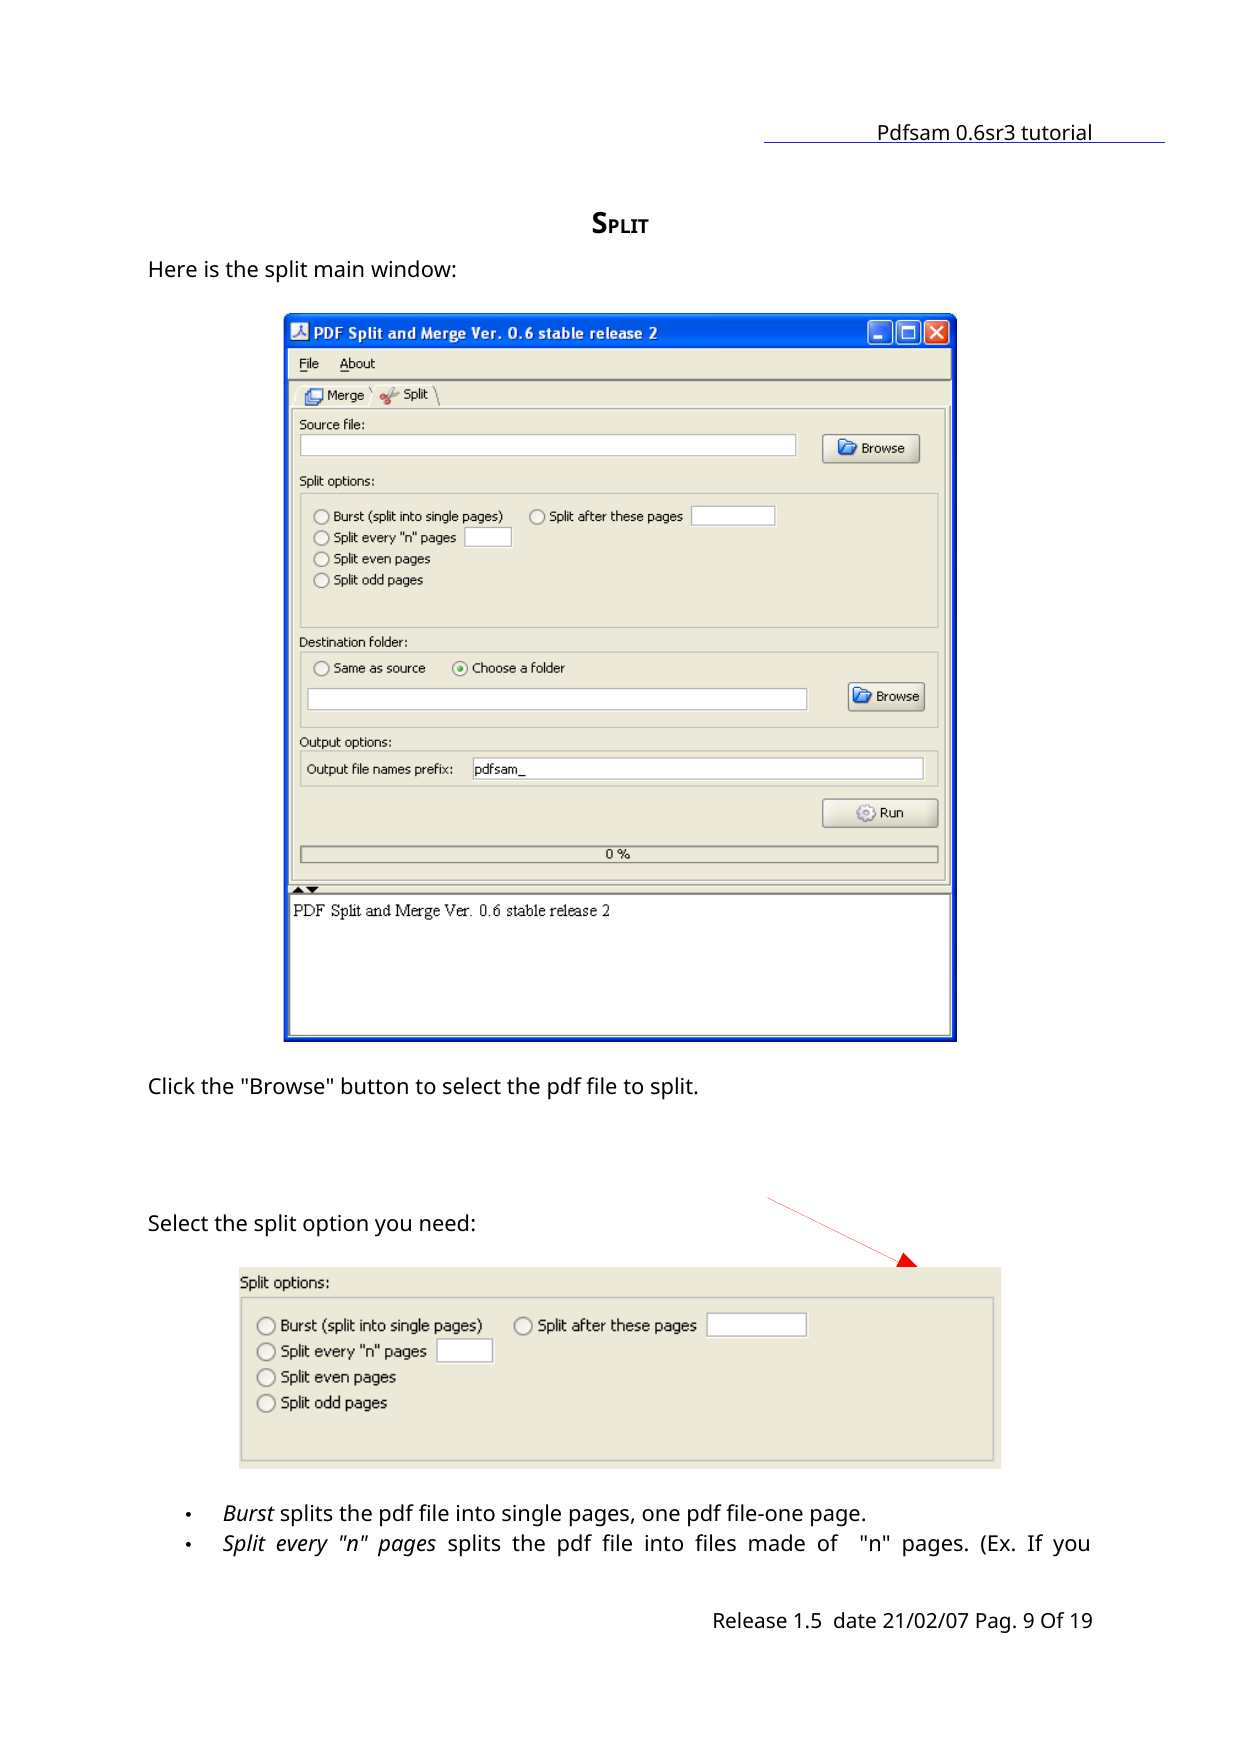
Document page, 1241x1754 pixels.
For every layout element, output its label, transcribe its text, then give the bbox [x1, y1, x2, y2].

text Split [148, 202, 1093, 242]
text Click the "Browse" button to select the pdf file to split. [148, 1071, 1093, 1101]
text Select the split option you need: [148, 1208, 845, 1237]
text Here is the split main window: [148, 254, 1093, 284]
text [791, 1208, 1093, 1237]
list Burst splits the pdf file into single pages, one pdf file-one page. [185, 1498, 1093, 1528]
list Split every "n" pages splits the pdf file into files made of "n" pages. (Ex. If you [185, 1528, 1093, 1558]
picture [283, 313, 957, 1042]
